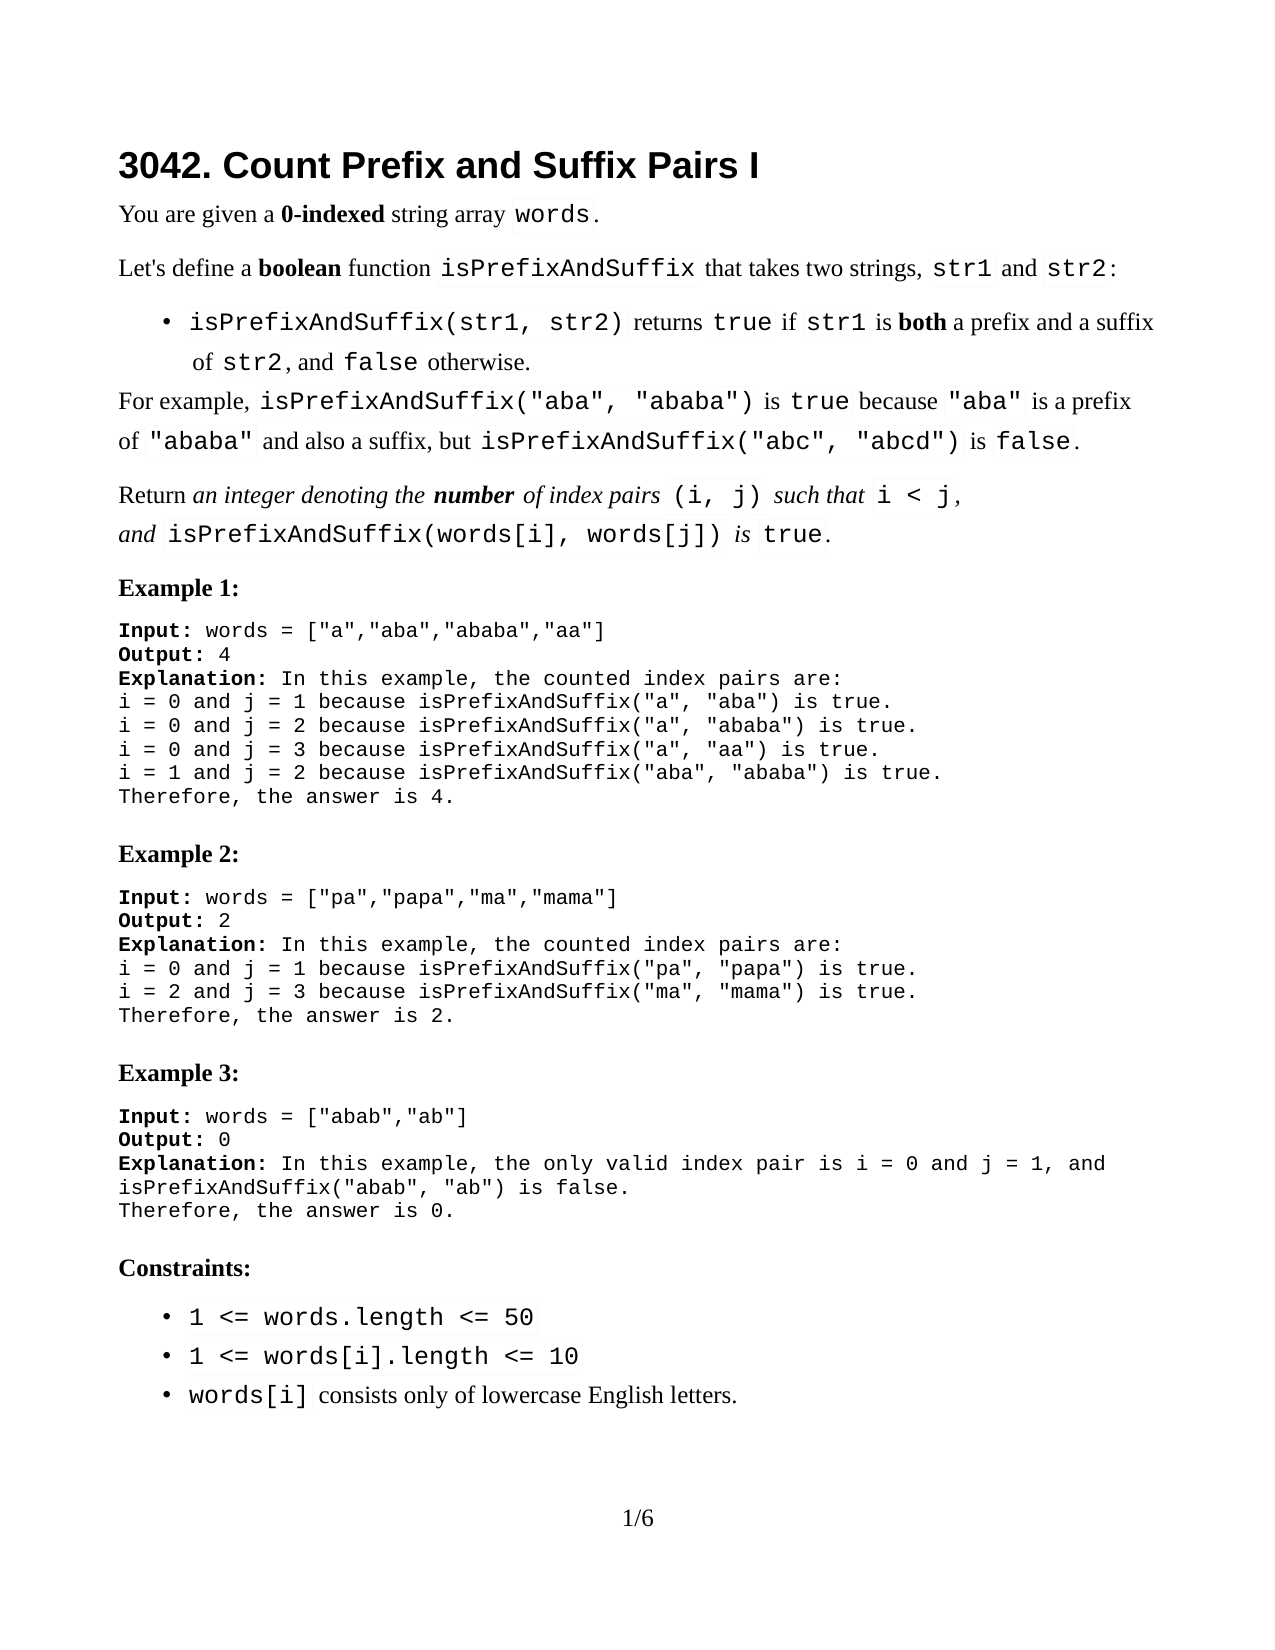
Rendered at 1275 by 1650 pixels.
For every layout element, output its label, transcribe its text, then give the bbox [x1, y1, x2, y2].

text Explanation: In this example, the counted index pairs are: [118, 668, 1157, 691]
list 1 <= words.length <= 50 [162, 1301, 537, 1335]
list [538, 1301, 1157, 1335]
text Explanation: In this example, the counted index pairs are: [118, 934, 1157, 958]
text isPrefixAndSuffix [438, 254, 698, 287]
list 1 <= words[i].length <= 10 [162, 1341, 582, 1375]
list words[i] consists only of lowercase English letters. [162, 1380, 312, 1414]
text str2 [1045, 254, 1109, 287]
text You are given a 0-indexed string array [118, 199, 512, 233]
text Output: 0 [118, 1129, 1157, 1153]
text Example 1: [118, 573, 1157, 602]
text i = 2 and j = 3 because isPrefixAndSuffix("ma", "mama") is true. [118, 981, 1157, 1005]
text str1 [930, 254, 995, 287]
list words[i] consists only of lowercase English letters. [313, 1380, 1157, 1414]
text Therefore, the answer is 4. [118, 786, 1157, 810]
text Therefore, the answer is 2. [118, 1005, 1157, 1029]
text Example 3: [118, 1058, 1157, 1087]
text Therefore, the answer is 0. [118, 1200, 1157, 1224]
list [583, 1341, 1157, 1375]
text words [513, 200, 593, 233]
text Let's define a boolean function [118, 253, 437, 287]
list isPrefixAndSuffix(str1, str2) returns true if str1 is both a prefix and a suffix of str2, and false otherwise. [162, 307, 1157, 381]
text : [1110, 253, 1157, 287]
text Input: words = ["pa","papa","ma","mama"] [118, 887, 1157, 910]
subtitle 3042. Count Prefix and Suffix Pairs I [118, 143, 1157, 186]
text Constraints: [118, 1253, 1157, 1282]
text Input: words = ["abab","ab"] [118, 1106, 1157, 1129]
text For example, isPrefixAndSuffix("aba", "ababa") is true because "aba" is a prefix of "ababa" and also a suffix, but isPrefixAndSuffix("abc", "abcd") is false. [118, 386, 1157, 460]
text i = 0 and j = 2 because isPrefixAndSuffix("a", "ababa") is true. [118, 715, 1157, 739]
text i = 0 and j = 1 because isPrefixAndSuffix("a", "aba") is true. [118, 691, 1157, 715]
text . [594, 199, 1157, 233]
text that takes two strings, [699, 253, 929, 287]
text i = 0 and j = 1 because isPrefixAndSuffix("pa", "papa") is true. [118, 958, 1157, 981]
text i = 1 and j = 2 because isPrefixAndSuffix("aba", "ababa") is true. [118, 762, 1157, 786]
text Output: 4 [118, 644, 1157, 668]
text Input: words = ["a","aba","ababa","aa"] [118, 621, 1157, 644]
text and [996, 253, 1044, 287]
text Output: 2 [118, 910, 1157, 934]
text Example 2: [118, 839, 1157, 868]
text i = 0 and j = 3 because isPrefixAndSuffix("a", "aa") is true. [118, 739, 1157, 762]
text Return an integer denoting the number of index pairs (i, j) such that i < j, and isPrefixAndSuffix(words[i], words[j]) is true. [118, 479, 1157, 553]
text Explanation: In this example, the only valid index pair is i = 0 and j = 1, and isPrefixAndSuffix("abab", "ab") is false. [118, 1153, 1157, 1200]
